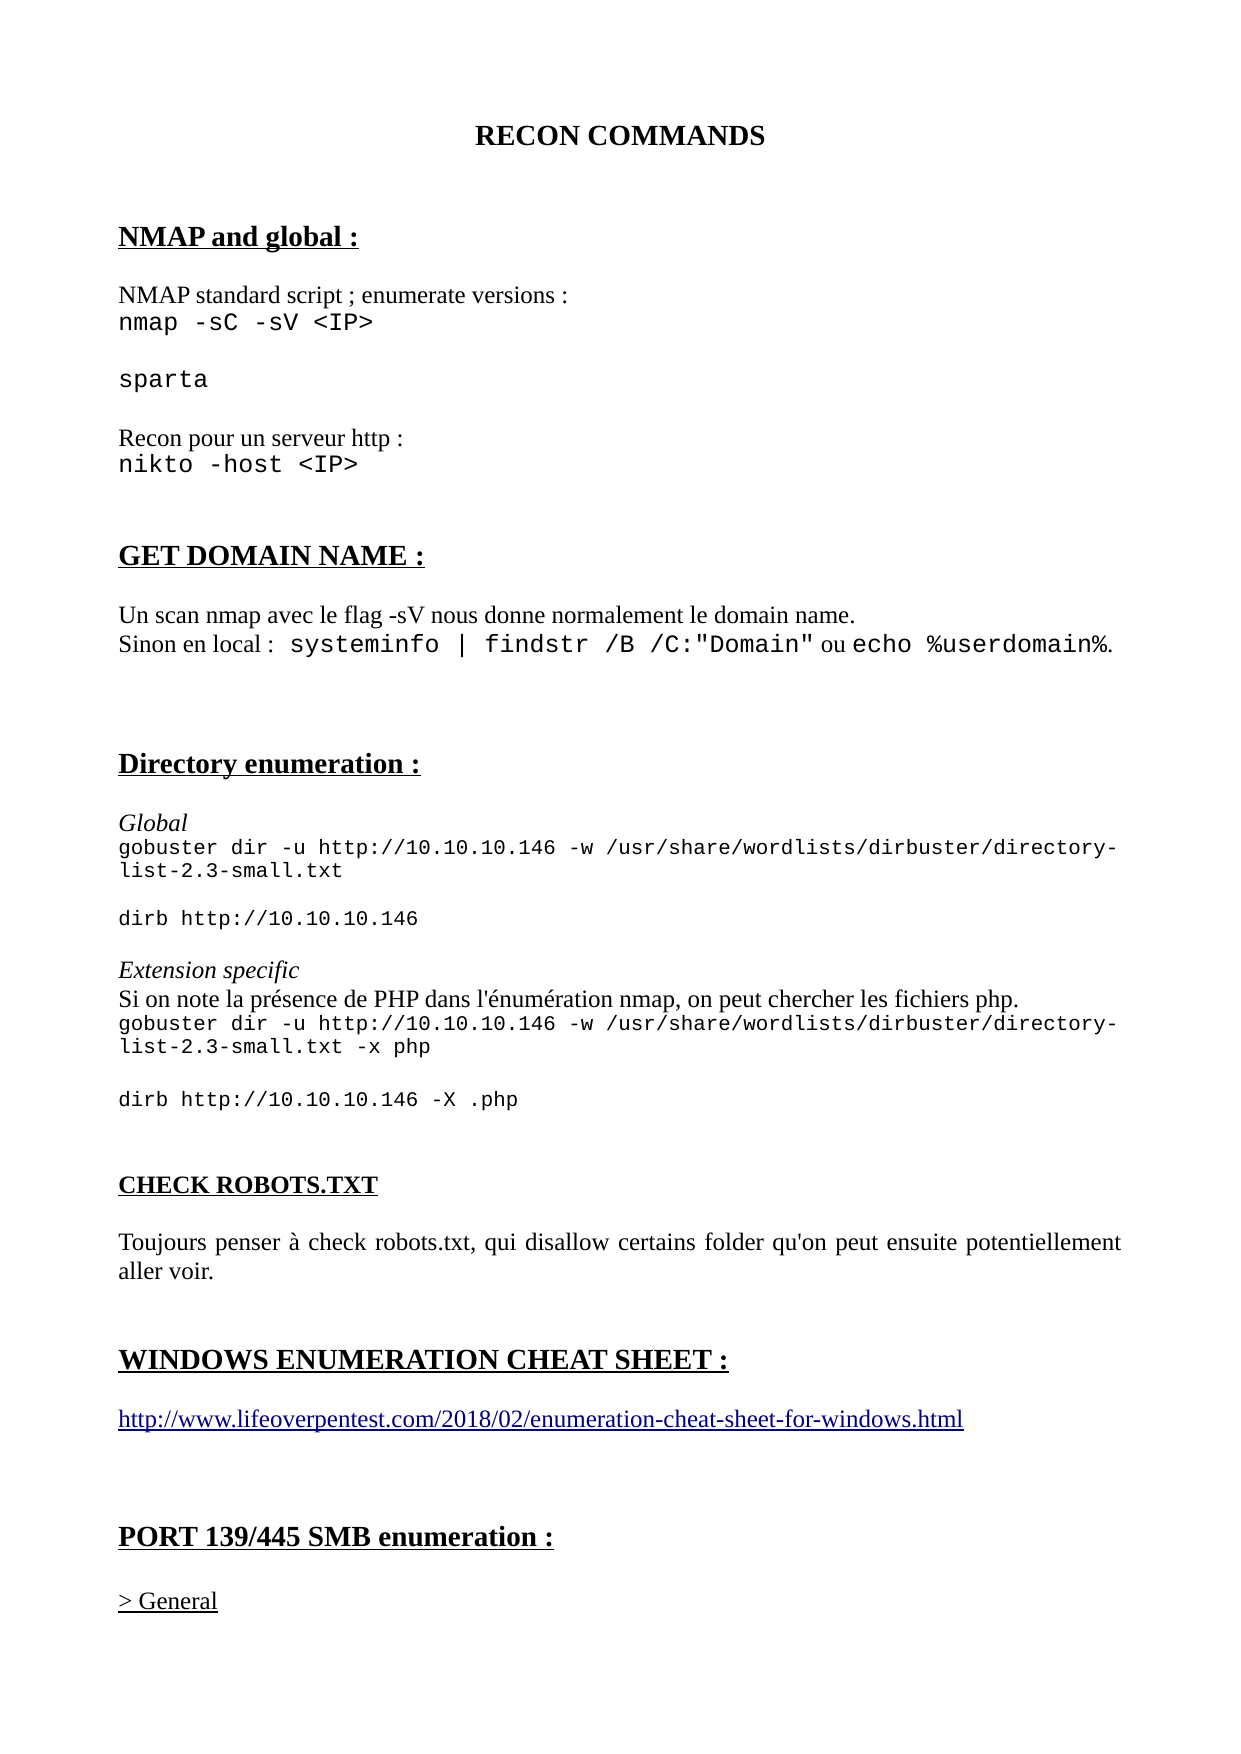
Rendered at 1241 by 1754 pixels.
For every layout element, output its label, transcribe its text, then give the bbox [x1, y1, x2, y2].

text > General [118, 1586, 1122, 1615]
text GET DOMAIN NAME : [118, 538, 1122, 571]
text CHECK ROBOTS.TXT [118, 1170, 1122, 1198]
text Un scan nmap avec le flag -sV nous donne normalement le domain name. [118, 600, 1122, 629]
text Toujours penser à check robots.txt, qui disallow certains folder qu'on peut ensuite potentiellement aller voir. [118, 1227, 1122, 1285]
text Si on note la présence de PHP dans l'énumération nmap, on peut chercher les fichiers php. [118, 984, 1122, 1013]
text NMAP and global : [118, 219, 1122, 252]
text Directory enumeration : [118, 746, 1122, 779]
text gobuster dir -u http://10.10.10.146 -w /usr/share/wordlists/dirbuster/directory-list-2.3-small.txt [118, 837, 1122, 884]
text Global [118, 808, 1122, 837]
text Sinon en local : systeminfo | findstr /B /C:"Domain" ou echo %userdomain%. [118, 629, 1122, 659]
text Extension specific [118, 955, 1122, 984]
text http://www.lifeoverpentest.com/2018/02/enumeration-cheat-sheet-for-windows.html [118, 1404, 1122, 1433]
text Recon pour un serveur http : [118, 423, 1122, 452]
text nikto -host <IP> [118, 452, 1122, 480]
text NMAP standard script ; enumerate versions : [118, 281, 1122, 309]
text dirb http://10.10.10.146 -X .php [118, 1089, 1122, 1112]
text nmap -sC -sV <IP> [118, 309, 1122, 338]
text sparta [118, 366, 1122, 395]
text RECON COMMANDS [118, 118, 1122, 152]
text WINDOWS ENUMERATION CHEAT SHEET : [118, 1342, 1122, 1376]
text dirb http://10.10.10.146 [118, 908, 1122, 931]
text PORT 139/445 SMB enumeration : [118, 1519, 1122, 1553]
text gobuster dir -u http://10.10.10.146 -w /usr/share/wordlists/dirbuster/directory-list-2.3-small.txt -x php [118, 1013, 1122, 1060]
